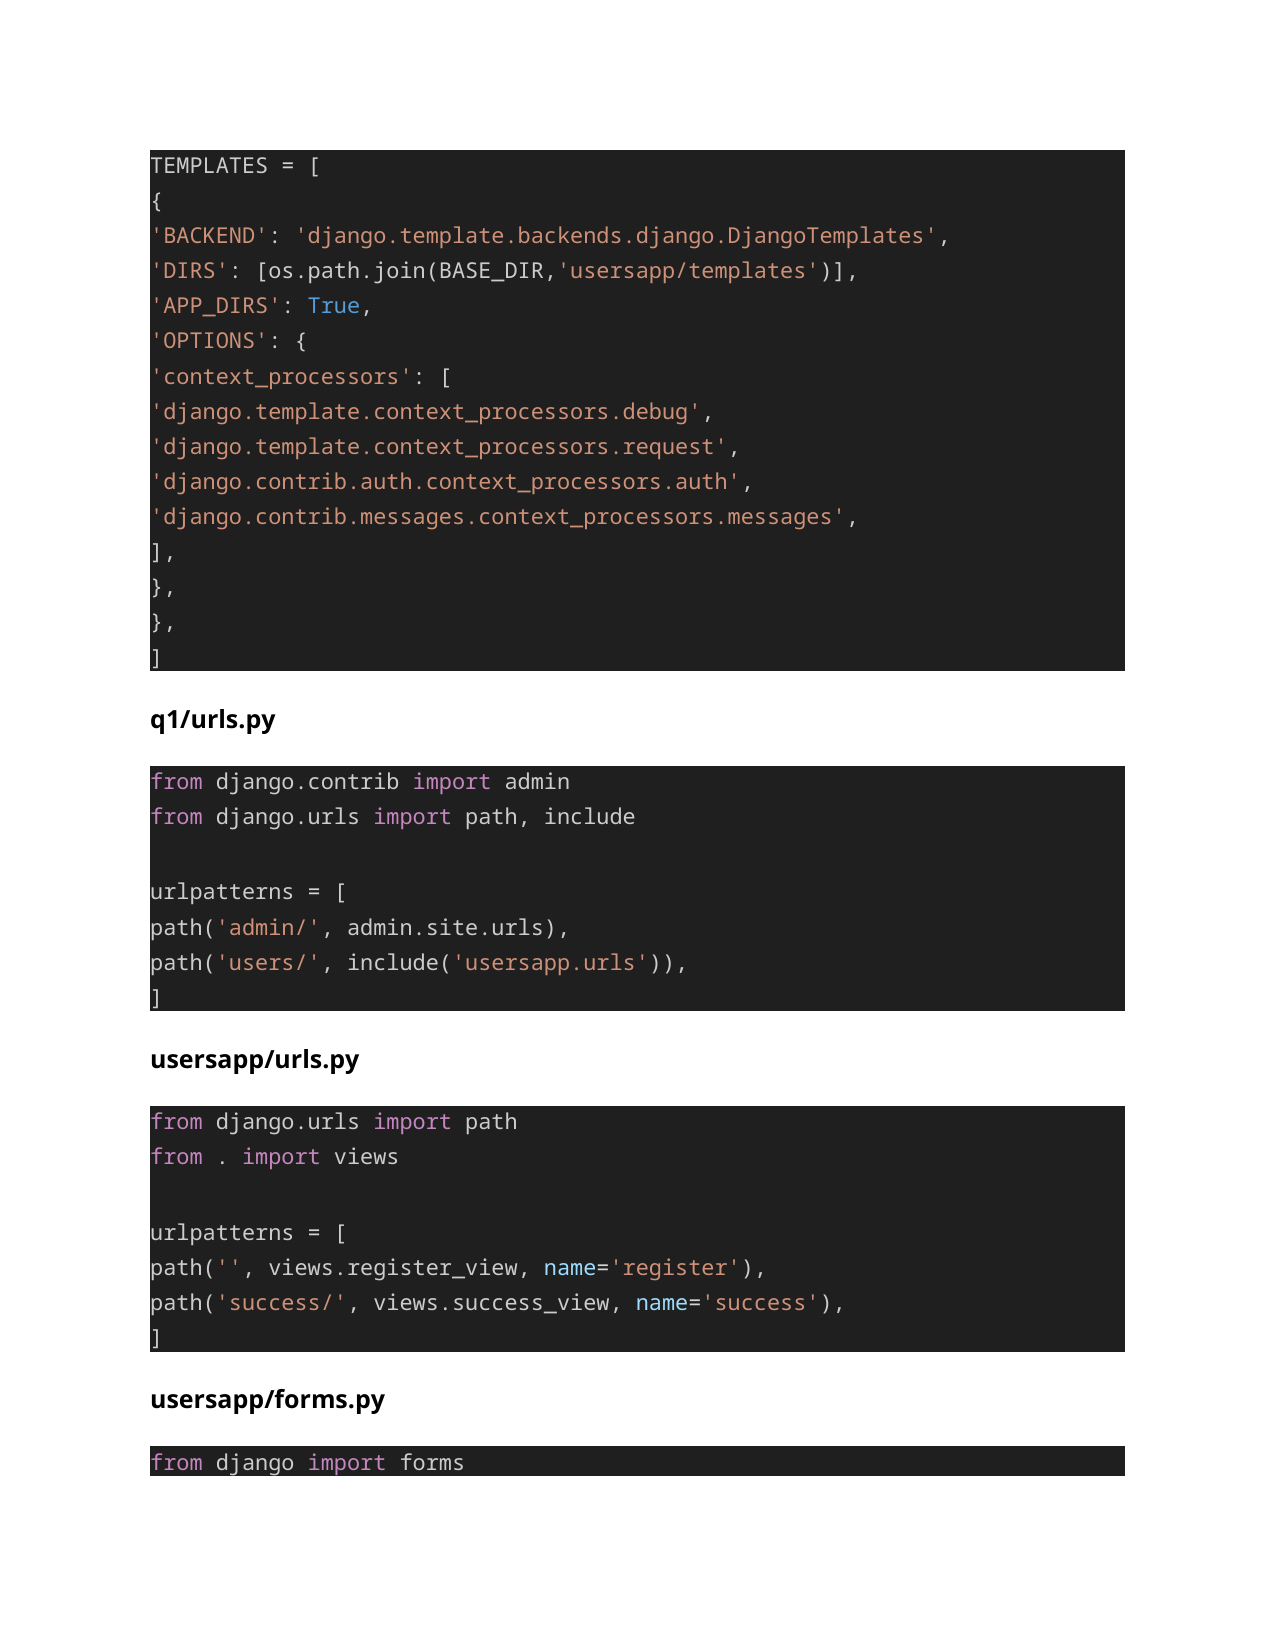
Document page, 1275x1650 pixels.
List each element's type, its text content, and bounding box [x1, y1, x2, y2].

text from . import views [150, 1141, 1125, 1171]
text 'django.contrib.auth.context_processors.auth', [150, 466, 1125, 496]
text from django.contrib import admin [150, 766, 1125, 796]
text 'context_processors': [ [150, 361, 1125, 390]
text ] [150, 1322, 1125, 1352]
text usersapp/urls.py [150, 1042, 1125, 1076]
text from django.urls import path [150, 1106, 1125, 1136]
text { [150, 185, 1125, 215]
text from django.urls import path, include [150, 801, 1125, 831]
text 'OPTIONS': { [150, 326, 1125, 355]
text path('admin/', admin.site.urls), [150, 911, 1125, 941]
text path('users/', include('usersapp.urls')), [150, 947, 1125, 976]
text 'DIRS': [os.path.join(BASE_DIR,'usersapp/templates')], [150, 255, 1125, 285]
text ], [150, 536, 1125, 566]
text q1/urls.py [150, 702, 1125, 736]
text path('success/', views.success_view, name='success'), [150, 1287, 1125, 1317]
text 'django.template.context_processors.request', [150, 431, 1125, 461]
text 'django.template.context_processors.debug', [150, 396, 1125, 426]
text }, [150, 606, 1125, 636]
text 'django.contrib.messages.context_processors.messages', [150, 501, 1125, 531]
text usersapp/forms.py [150, 1382, 1125, 1416]
text from django import forms [150, 1446, 1125, 1476]
text urlpatterns = [ [150, 876, 1125, 906]
text 'BACKEND': 'django.template.backends.django.DjangoTemplates', [150, 220, 1125, 250]
text ] [150, 641, 1125, 671]
text ] [150, 982, 1125, 1011]
text 'APP_DIRS': True, [150, 290, 1125, 320]
text path('', views.register_view, name='register'), [150, 1252, 1125, 1281]
text urlpatterns = [ [150, 1217, 1125, 1246]
text TEMPLATES = [ [150, 150, 1125, 180]
text }, [150, 571, 1125, 601]
